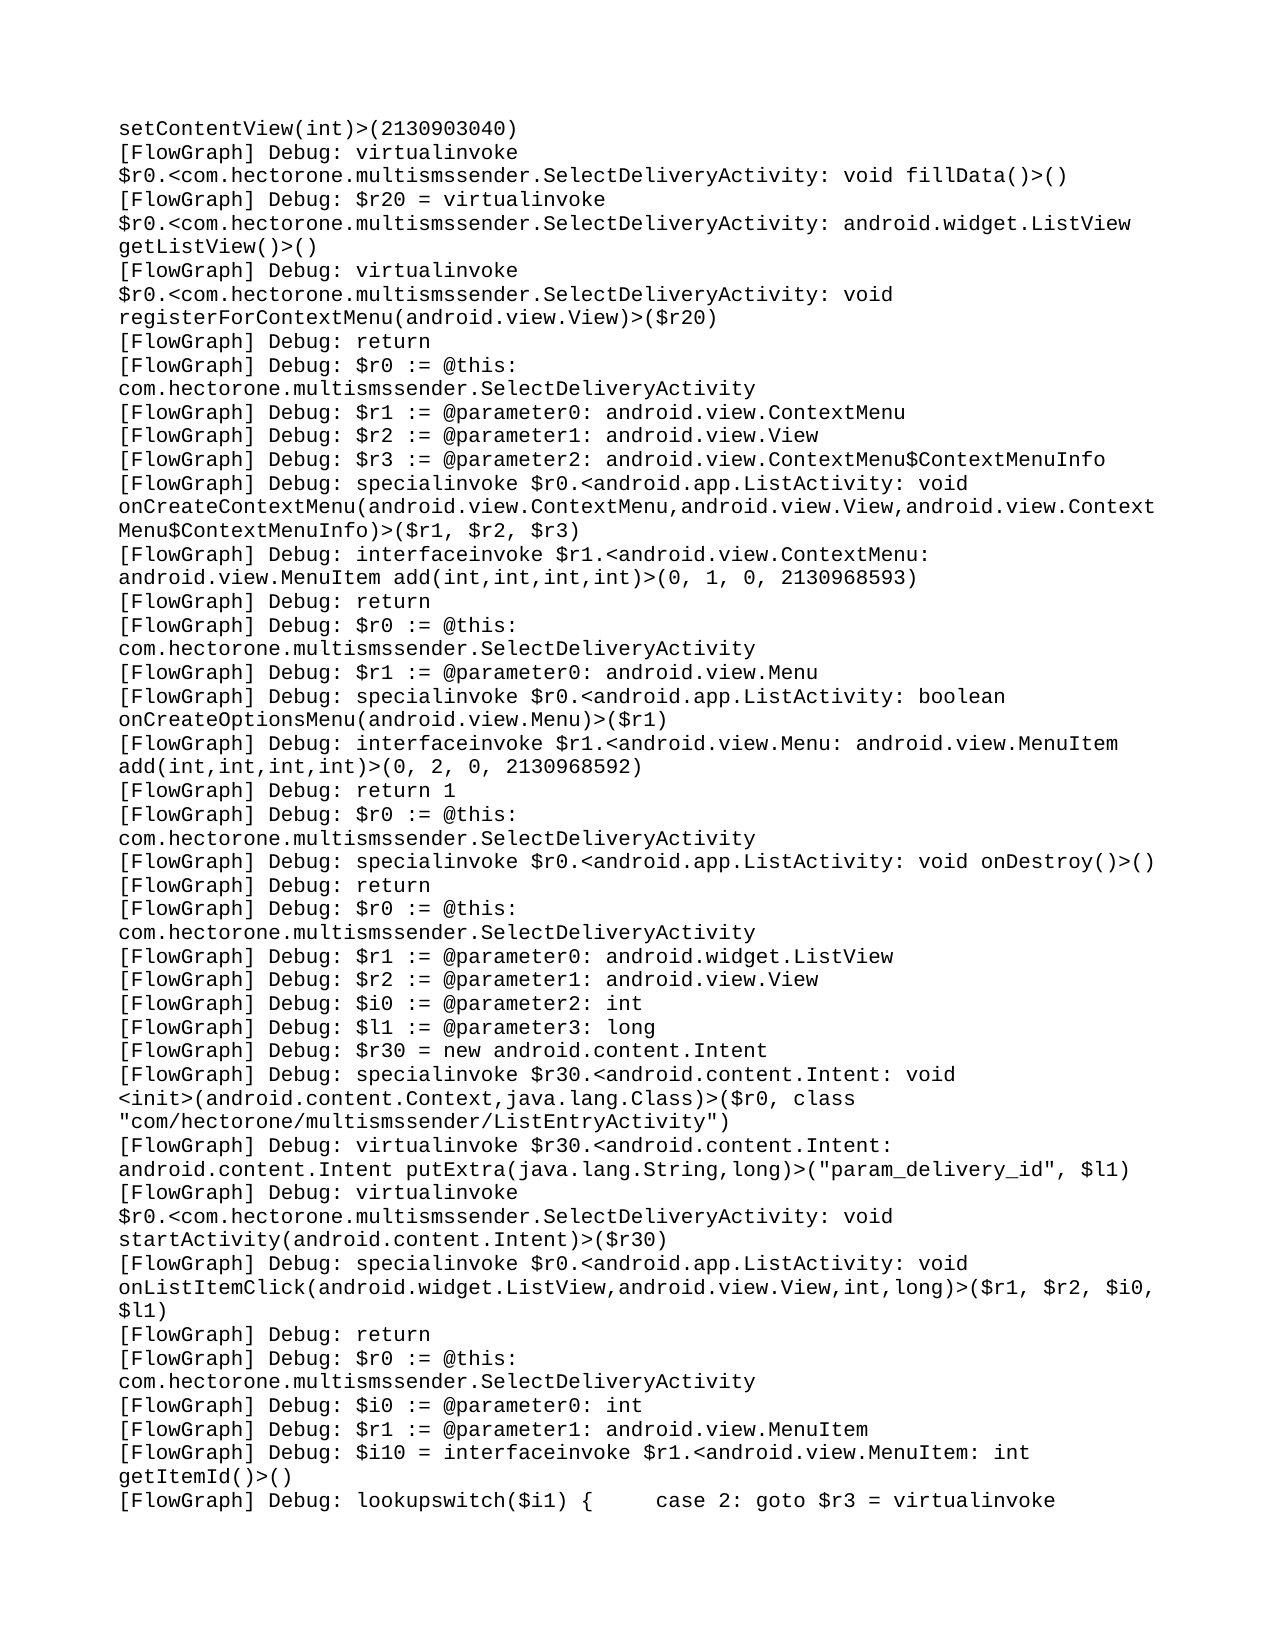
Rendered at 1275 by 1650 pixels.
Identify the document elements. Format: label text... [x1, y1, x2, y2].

text [FlowGraph] Debug: virtualinvoke $r0.<com.hectorone.multismssender.SelectDeliveryActivity: void fillData()>() [118, 142, 1157, 189]
text [FlowGraph] Debug: interfaceinvoke $r1.<android.view.Menu: android.view.MenuItem add(int,int,int,int)>(0, 2, 0, 2130968592) [118, 733, 1157, 780]
text [FlowGraph] Debug: $r0 := @this: com.hectorone.multismssender.SelectDeliveryActivity [118, 898, 1157, 946]
text [FlowGraph] Debug: $l1 := @parameter3: long [118, 1017, 1157, 1040]
text [FlowGraph] Debug: $r20 = virtualinvoke $r0.<com.hectorone.multismssender.SelectDeliveryActivity: android.widget.ListView getListView()>() [118, 189, 1157, 260]
text [FlowGraph] Debug: $r0 := @this: com.hectorone.multismssender.SelectDeliveryActivity [118, 354, 1157, 402]
text [FlowGraph] Debug: return [118, 591, 1157, 615]
text [FlowGraph] Debug: $r0 := @this: com.hectorone.multismssender.SelectDeliveryActivity [118, 804, 1157, 851]
text [FlowGraph] Debug: specialinvoke $r30.<android.content.Intent: void <init>(android.content.Context,java.lang.Class)>($r0, class "com/hectorone/multismssender/ListEntryActivity") [118, 1064, 1157, 1135]
text [FlowGraph] Debug: virtualinvoke $r0.<com.hectorone.multismssender.SelectDeliveryActivity: void registerForContextMenu(android.view.View)>($r20) [118, 260, 1157, 331]
text setContentView(int)>(2130903040) [118, 118, 1157, 142]
text [FlowGraph] Debug: $i0 := @parameter0: int [118, 1395, 1157, 1419]
text [FlowGraph] Debug: return [118, 875, 1157, 898]
text [FlowGraph] Debug: $r1 := @parameter0: android.view.ContextMenu [118, 402, 1157, 426]
text [FlowGraph] Debug: $i0 := @parameter2: int [118, 993, 1157, 1017]
text [FlowGraph] Debug: return [118, 1324, 1157, 1348]
text [FlowGraph] Debug: $r0 := @this: com.hectorone.multismssender.SelectDeliveryActivity [118, 615, 1157, 662]
text [FlowGraph] Debug: return 1 [118, 780, 1157, 804]
text [FlowGraph] Debug: $r1 := @parameter0: android.view.Menu [118, 662, 1157, 686]
text [FlowGraph] Debug: $r1 := @parameter0: android.widget.ListView [118, 946, 1157, 969]
text [FlowGraph] Debug: return [118, 331, 1157, 354]
text [FlowGraph] Debug: $r0 := @this: com.hectorone.multismssender.SelectDeliveryActivity [118, 1348, 1157, 1395]
text [FlowGraph] Debug: $r30 = new android.content.Intent [118, 1040, 1157, 1064]
text [FlowGraph] Debug: virtualinvoke $r0.<com.hectorone.multismssender.SelectDeliveryActivity: void startActivity(android.content.Intent)>($r30) [118, 1182, 1157, 1253]
text [FlowGraph] Debug: specialinvoke $r0.<android.app.ListActivity: void onDestroy()>() [118, 851, 1157, 875]
text [FlowGraph] Debug: $i10 = interfaceinvoke $r1.<android.view.MenuItem: int getItemId()>() [118, 1442, 1157, 1489]
text [FlowGraph] Debug: virtualinvoke $r30.<android.content.Intent: android.content.Intent putExtra(java.lang.String,long)>("param_delivery_id", $l1) [118, 1135, 1157, 1182]
text [FlowGraph] Debug: $r2 := @parameter1: android.view.View [118, 969, 1157, 993]
text [FlowGraph] Debug: specialinvoke $r0.<android.app.ListActivity: boolean onCreateOptionsMenu(android.view.Menu)>($r1) [118, 686, 1157, 733]
text [FlowGraph] Debug: interfaceinvoke $r1.<android.view.ContextMenu: android.view.MenuItem add(int,int,int,int)>(0, 1, 0, 2130968593) [118, 544, 1157, 591]
text [FlowGraph] Debug: $r2 := @parameter1: android.view.View [118, 426, 1157, 449]
text [FlowGraph] Debug: lookupswitch($i1) { case 2: goto $r3 = virtualinvoke [118, 1489, 1157, 1513]
text [FlowGraph] Debug: specialinvoke $r0.<android.app.ListActivity: void onListItemClick(android.widget.ListView,android.view.View,int,long)>($r1, $r2, $i0, $l1) [118, 1253, 1157, 1324]
text [FlowGraph] Debug: $r3 := @parameter2: android.view.ContextMenu$ContextMenuInfo [118, 449, 1157, 473]
text [FlowGraph] Debug: specialinvoke $r0.<android.app.ListActivity: void onCreateContextMenu(android.view.ContextMenu,android.view.View,android.view.ContextMenu$ContextMenuInfo)>($r1, $r2, $r3) [118, 473, 1157, 544]
text [FlowGraph] Debug: $r1 := @parameter1: android.view.MenuItem [118, 1419, 1157, 1442]
